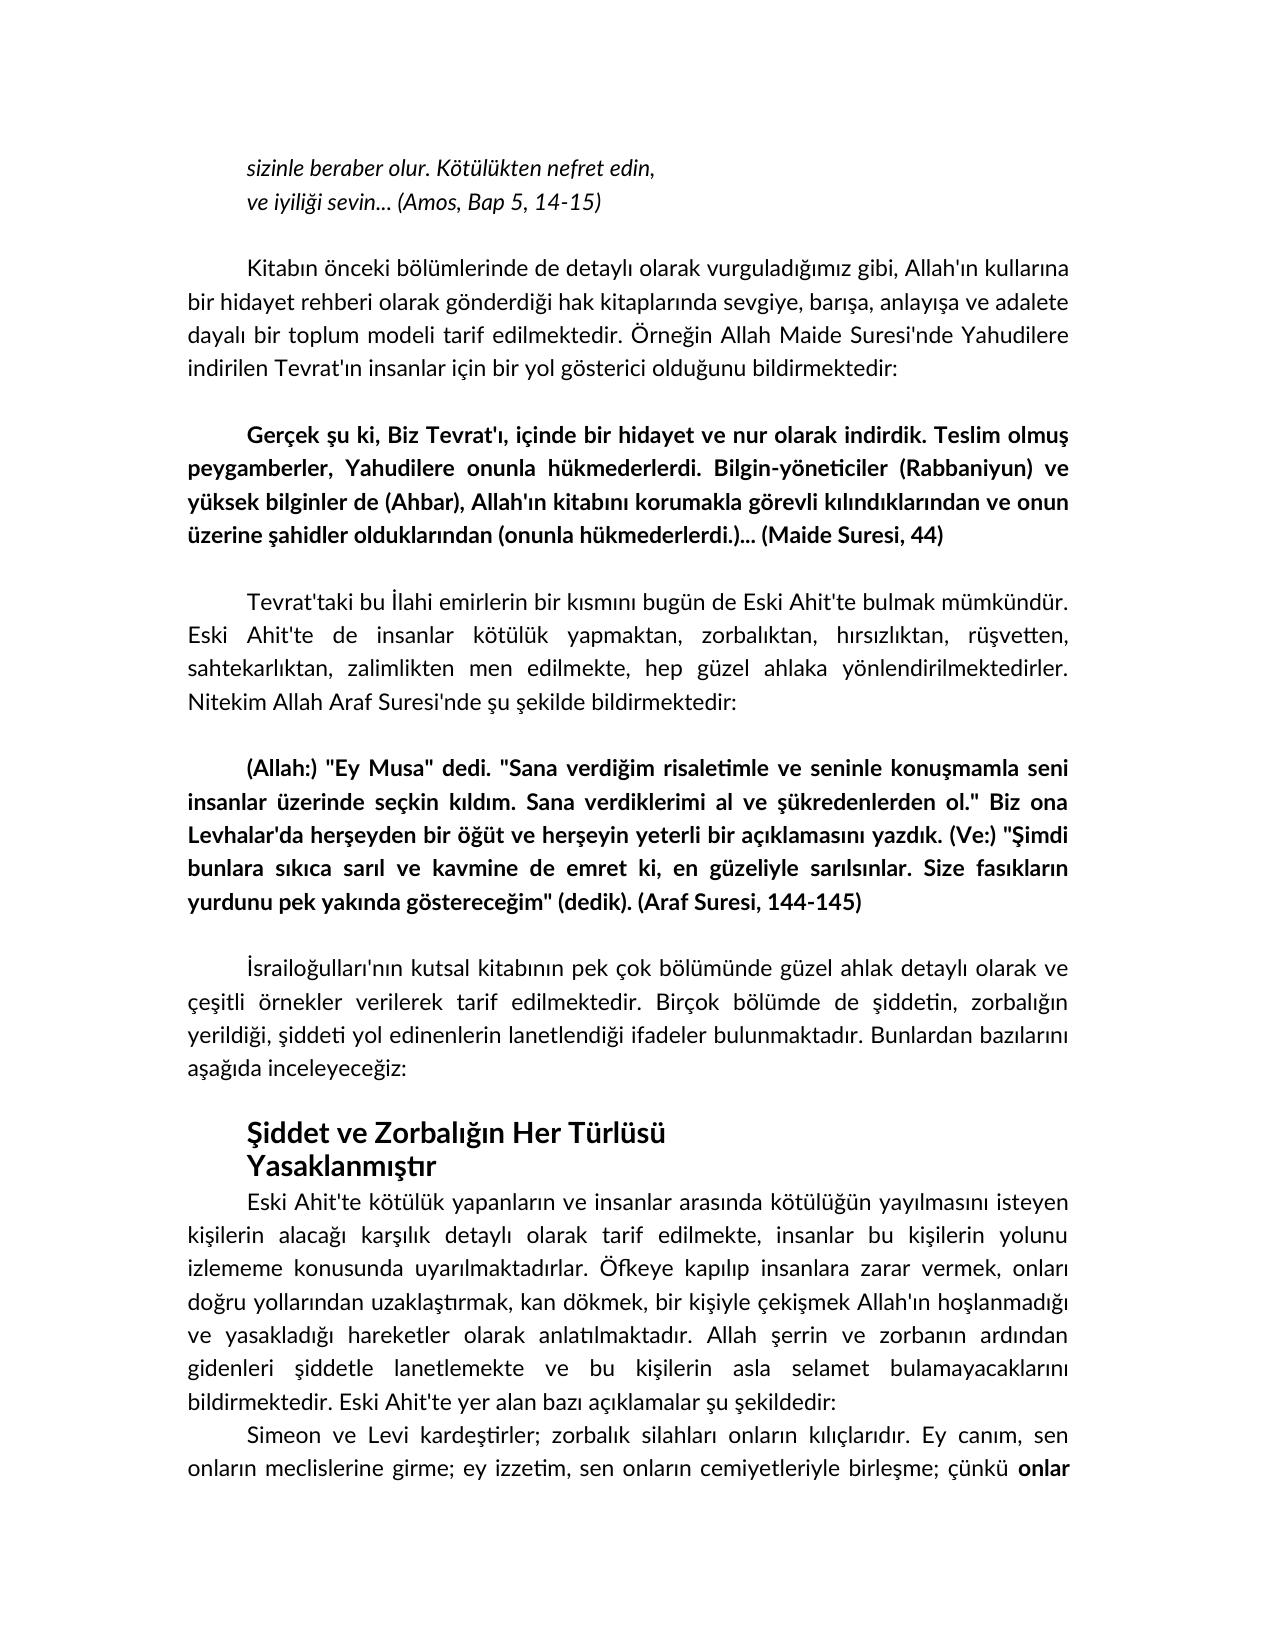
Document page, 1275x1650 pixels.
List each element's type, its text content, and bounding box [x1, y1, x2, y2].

text Tevrat'taki bu İlahi emirlerin bir kısmını bugün de Eski Ahit'te bulmak mümkündür. Eski Ahit'te de insanlar kötülük yapmaktan, zorbalıktan, hırsızlıktan, rüşvetten, sahtekarlıktan, zalimlikten men edilmekte, hep güzel ahlaka yönlendirilmektedirler. Nitekim Allah Araf Suresi'nde şu şekilde bildirmektedir: [187, 583, 1070, 717]
text Yasaklanmıştır [187, 1150, 1070, 1183]
text Gerçek şu ki, Biz Tevrat'ı, içinde bir hidayet ve nur olarak indirdik. Teslim olmuş peygamberler, Yahudilere onunla hükmederlerdi. Bilgin-yöneticiler (Rabbaniyun) ve yüksek bilginler de (Ahbar), Allah'ın kitabını korumakla görevli kılındıklarından ve onun üzerine şahidler olduklarından (onunla hükmederlerdi.)... (Maide Suresi, 44) [187, 417, 1070, 550]
text Eski Ahit'te kötülük yapanların ve insanlar arasında kötülüğün yayılmasını isteyen kişilerin alacağı karşılık detaylı olarak tarif edilmekte, insanlar bu kişilerin yolunu izlememe konusunda uyarılmaktadırlar. Öfkeye kapılıp insanlara zarar vermek, onları doğru yollarından uzaklaştırmak, kan dökmek, bir kişiyle çekişmek Allah'ın hoşlanmadığı ve yasakladığı hareketler olarak anlatılmaktadır. Allah şerrin ve zorbanın ardından gidenleri şiddetle lanetlemekte ve bu kişilerin asla selamet bulamayacaklarını bildirmektedir. Eski Ahit'te yer alan bazı açıklamalar şu şekildedir: [187, 1183, 1070, 1417]
text Şiddet ve Zorbalığın Her Türlüsü [187, 1117, 1070, 1150]
text sizinle beraber olur. Kötülükten nefret edin, [187, 150, 1070, 183]
text ve iyiliği sevin... (Amos, Bap 5, 14-15) [187, 183, 1070, 217]
text (Allah:) "Ey Musa" dedi. "Sana verdiğim risaletimle ve seninle konuşmamla seni insanlar üzerinde seçkin kıldım. Sana verdiklerimi al ve şükredenlerden ol." Biz ona Levhalar'da herşeyden bir öğüt ve herşeyin yeterli bir açıklamasını yazdık. (Ve:) "Şimdi bunlara sıkıca sarıl ve kavmine de emret ki, en güzeliyle sarılsınlar. Size fasıkların yurdunu pek yakında göstereceğim" (dedik). (Araf Suresi, 144-145) [187, 750, 1070, 917]
text Kitabın önceki bölümlerinde de detaylı olarak vurguladığımız gibi, Allah'ın kullarına bir hidayet rehberi olarak gönderdiği hak kitaplarında sevgiye, barışa, anlayışa ve adalete dayalı bir toplum modeli tarif edilmektedir. Örneğin Allah Maide Suresi'nde Yahudilere indirilen Tevrat'ın insanlar için bir yol gösterici olduğunu bildirmektedir: [187, 250, 1070, 383]
text İsrailoğulları'nın kutsal kitabının pek çok bölümünde güzel ahlak detaylı olarak ve çeşitli örnekler verilerek tarif edilmektedir. Birçok bölümde de şiddetin, zorbalığın yerildiği, şiddeti yol edinenlerin lanetlendiği ifadeler bulunmaktadır. Bunlardan bazılarını aşağıda inceleyeceğiz: [187, 950, 1070, 1083]
text Simeon ve Levi kardeştirler; zorbalık silahları onların kılıçlarıdır. Ey canım, sen onların meclislerine girme; ey izzetim, sen onların cemiyetleriyle birleşme; çünkü onlar [187, 1417, 1070, 1483]
